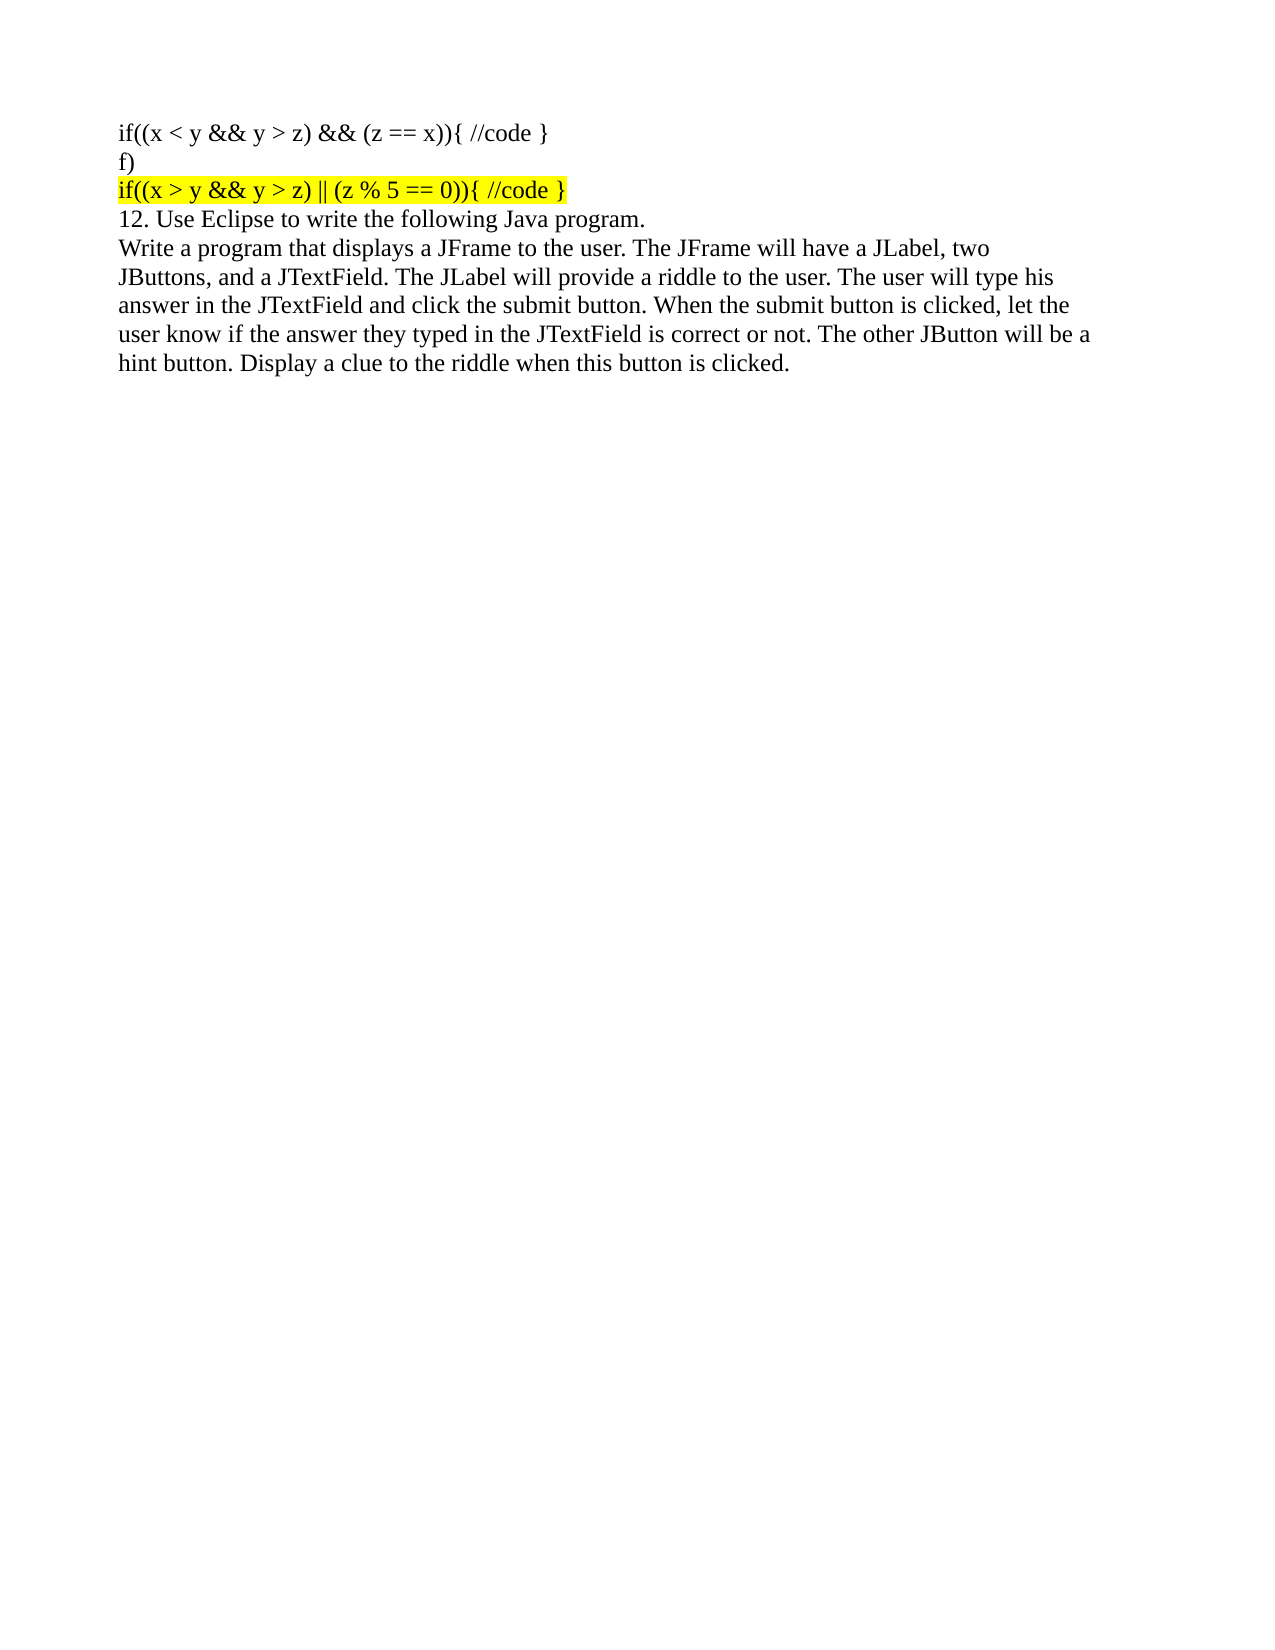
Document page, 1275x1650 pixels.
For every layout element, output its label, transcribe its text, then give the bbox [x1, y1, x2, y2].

text hint button. Display a clue to the riddle when this button is clicked. [118, 348, 1157, 377]
text f) [118, 147, 1157, 176]
text if((x > y && y > z) || (z % 5 == 0)){ //code } [118, 176, 1157, 204]
text Write a program that displays a JFrame to the user. The JFrame will have a JLabel, two [118, 233, 1157, 262]
text 12. Use Eclipse to write the following Java program. [118, 204, 1157, 233]
text if((x < y && y > z) && (z == x)){ //code } [118, 118, 1157, 147]
text JButtons, and a JTextField. The JLabel will provide a riddle to the user. The user will type his [118, 262, 1157, 291]
text answer in the JTextField and click the submit button. When the submit button is clicked, let the [118, 291, 1157, 319]
text user know if the answer they typed in the JTextField is correct or not. The other JButton will be a [118, 319, 1157, 348]
